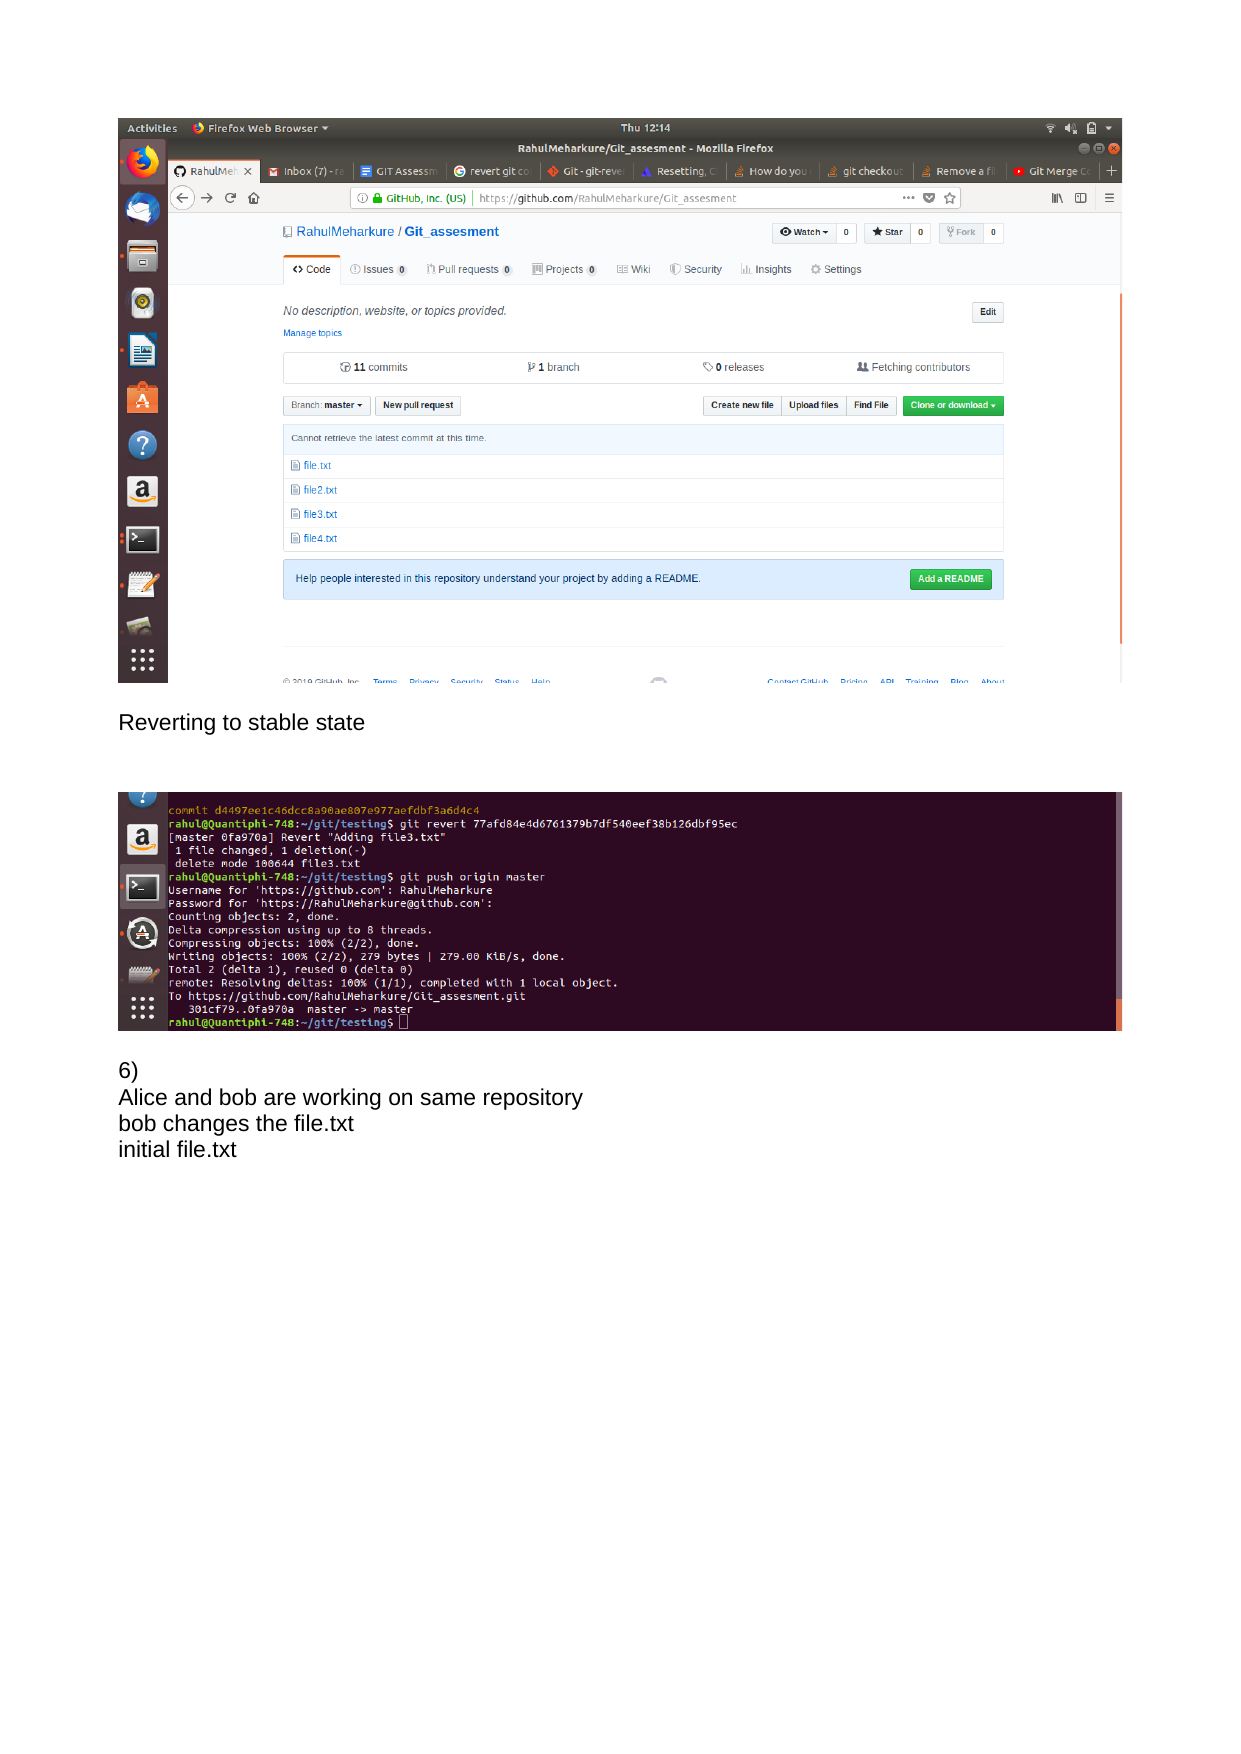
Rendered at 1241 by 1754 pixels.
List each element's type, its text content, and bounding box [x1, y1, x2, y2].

picture [118, 792, 1123, 1031]
text 6) [118, 1057, 1122, 1083]
picture [118, 118, 1123, 683]
text bob changes the file.txt [118, 1110, 1122, 1136]
text initial file.txt [118, 1136, 1122, 1162]
text Reverting to stable state [118, 709, 1122, 735]
text Alice and bob are working on same repository [118, 1083, 1122, 1110]
